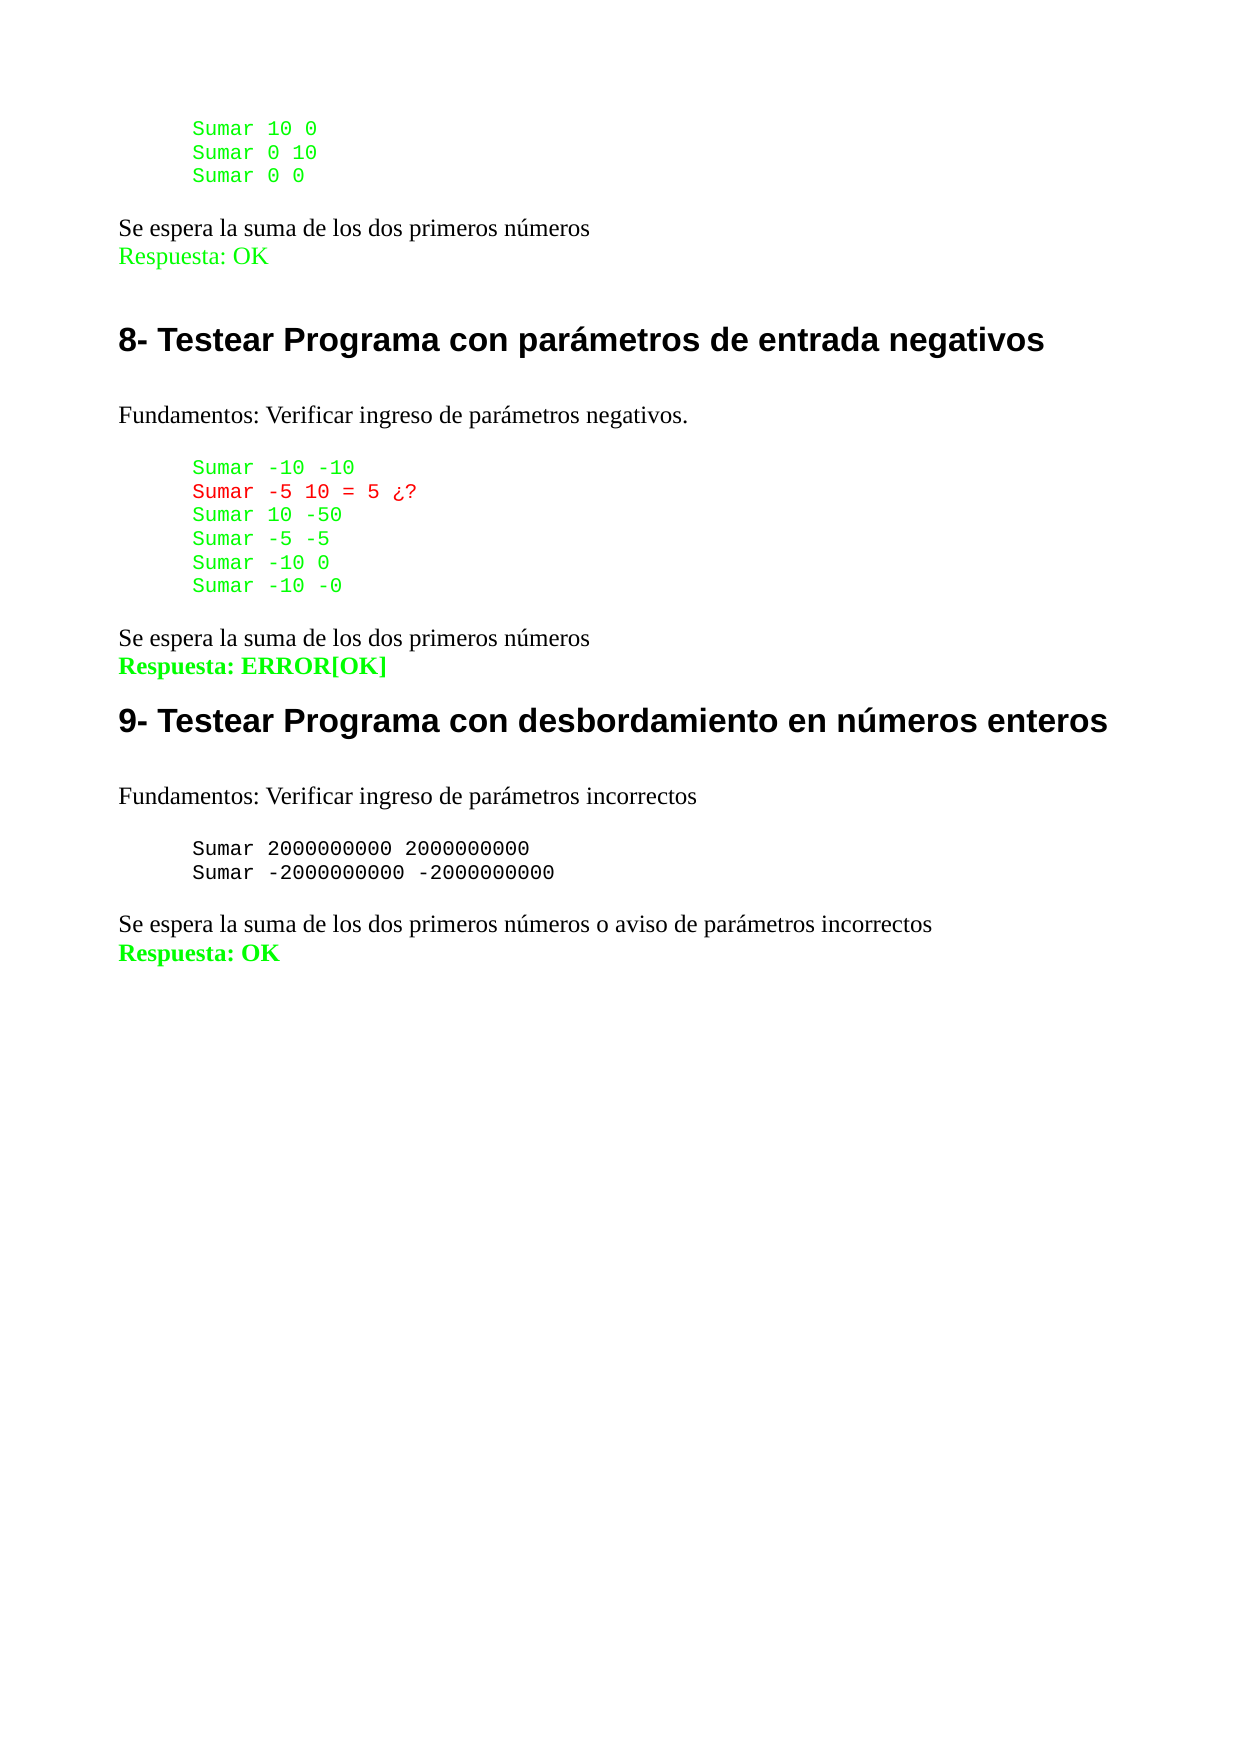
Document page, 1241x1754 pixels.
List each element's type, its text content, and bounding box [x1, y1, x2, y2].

text Sumar 0 10 [118, 142, 1122, 165]
text Respuesta: OK [118, 938, 1122, 967]
text Se espera la suma de los dos primeros números [118, 623, 1122, 651]
text Sumar 10 -50 [118, 504, 1122, 528]
text Fundamentos: Verificar ingreso de parámetros negativos. [118, 400, 1122, 428]
text Fundamentos: Verificar ingreso de parámetros incorrectos [118, 781, 1122, 810]
text Sumar 0 0 [118, 165, 1122, 189]
text Sumar -5 -5 [118, 528, 1122, 552]
text Respuesta: OK [118, 241, 1122, 270]
text Sumar -10 -0 [118, 575, 1122, 599]
text Sumar -10 -10 [118, 457, 1122, 481]
text Se espera la suma de los dos primeros números [118, 213, 1122, 241]
text Sumar 10 0 [118, 118, 1122, 142]
text Se espera la suma de los dos primeros números o aviso de parámetros incorrectos [118, 909, 1122, 938]
text Sumar -5 10 = 5 ¿? [118, 481, 1122, 504]
text Sumar -2000000000 -2000000000 [118, 862, 1122, 886]
subtitle 8- Testear Programa con parámetros de entrada negativos [118, 320, 1122, 358]
subtitle 9- Testear Programa con desbordamiento en números enteros [118, 701, 1122, 740]
text Respuesta: ERROR[OK] [118, 651, 1122, 680]
text Sumar 2000000000 2000000000 [118, 838, 1122, 862]
text Sumar -10 0 [118, 552, 1122, 575]
